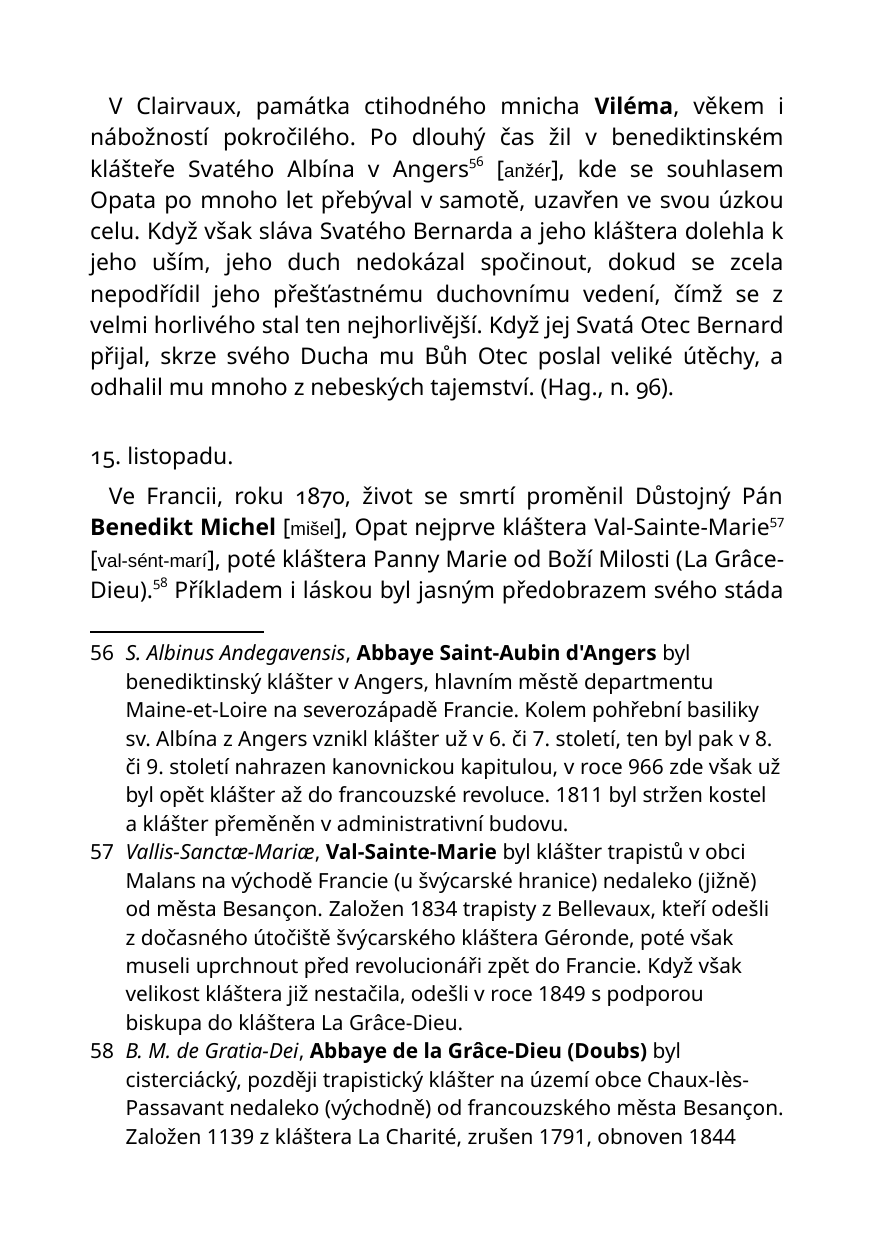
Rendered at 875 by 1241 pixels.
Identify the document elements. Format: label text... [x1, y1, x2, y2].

text Ve Francii, roku 1870, život se smrtí proměnil Důstojný Pán Benedikt Michel [mišel], Opat nejprve kláštera Val-Sainte-Marie [val-sént-marí], poté kláštera Panny Marie od Boží Milosti (La Grâce-Dieu). Příkladem i láskou byl jasným předobrazem svého stáda [90, 480, 784, 605]
text B. M. de Gratia-Dei, Abbaye de la Grâce-Dieu (Doubs) byl cisterciácký, později trapistický klášter na území obce Chaux-lès-Passavant nedaleko (východně) od francouzského města Besançon. Založen 1139 z kláštera La Charité, zrušen 1791, obnoven 1844 [90, 1036, 784, 1150]
text S. Albinus Andegavensis, Abbaye Saint-Aubin d'Angers byl benediktinský klášter v Angers, hlavním městě departmentu Maine-et-Loire na severozápadě Francie. Kolem pohřební basiliky sv. Albína z Angers vznikl klášter už v 6. či 7. století, ten byl pak v 8. či 9. století nahrazen kanovnickou kapitulou, v roce 966 zde však už byl opět klášter až do francouzské revoluce. 1811 byl stržen kostel a klášter přeměněn v administrativní budovu. [90, 638, 784, 837]
text Vallis-Sanctæ-Mariæ, Val-Sainte-Marie byl klášter trapistů v obci Malans na východě Francie (u švýcarské hranice) nedaleko (jižně) od města Besançon. Založen 1834 trapisty z Bellevaux, kteří odešli z dočasného útočiště švýcarského kláštera Géronde, poté však museli uprchnout před revolucionáři zpět do Francie. Když však velikost kláštera již nestačila, odešli v roce 1849 s podporou biskupa do kláštera La Grâce-Dieu. [90, 837, 784, 1036]
text 15. listopadu. [90, 440, 784, 471]
text V Clairvaux, památka ctihodného mnicha Viléma, věkem i nábožností pokročilého. Po dlouhý čas žil v benediktinském klášteře Svatého Albína v Angers [anžér], kde se souhlasem Opata po mnoho let přebýval v samotě, uzavřen ve svou úzkou celu. Když však sláva Svatého Bernarda a jeho kláštera dolehla k jeho uším, jeho duch nedokázal spočinout, dokud se zcela nepodřídil jeho přešťastnému duchovnímu vedení, čímž se z velmi horlivého stal ten nejhorlivější. Když jej Svatá Otec Bernard přijal, skrze svého Ducha mu Bůh Otec poslal veliké útěchy, a odhalil mu mnoho z nebeských tajemství. (Hag., n. 96). [90, 90, 784, 402]
